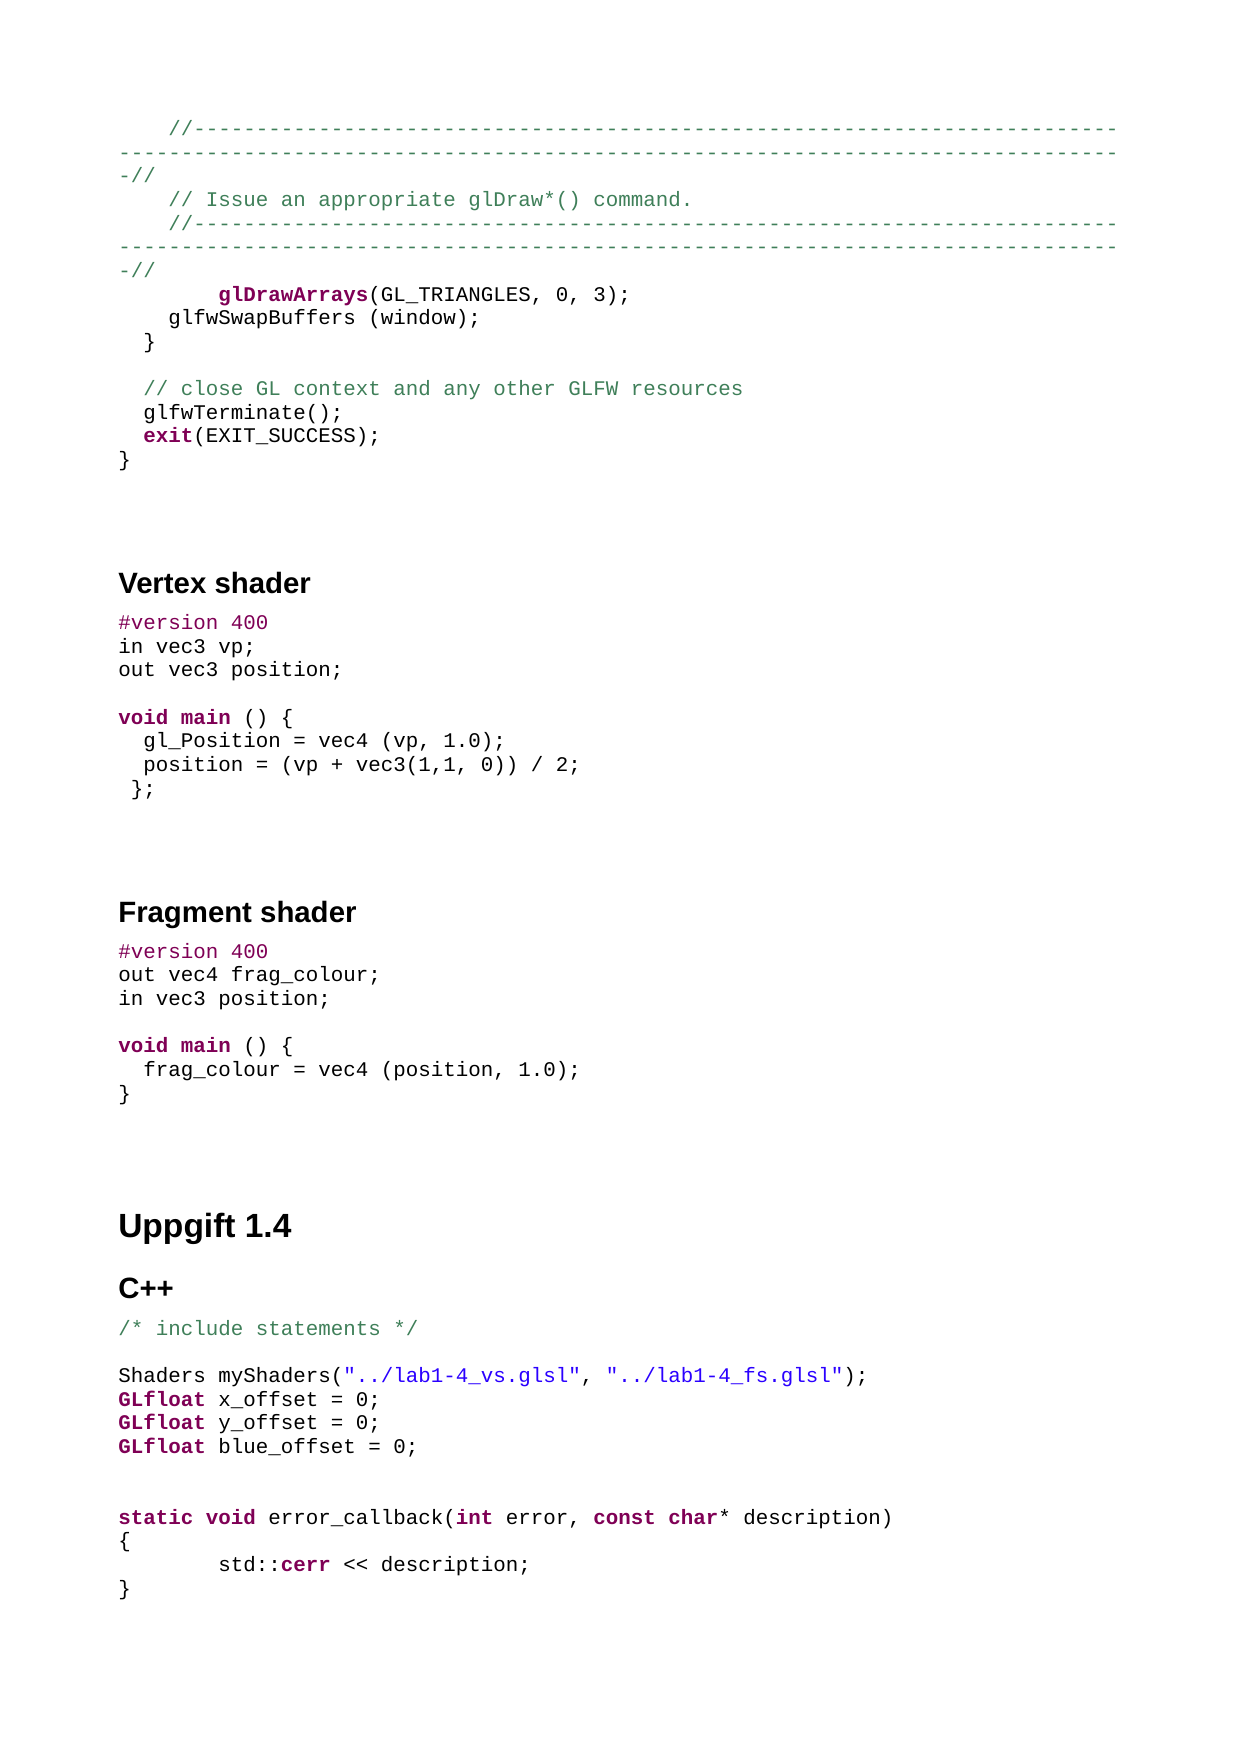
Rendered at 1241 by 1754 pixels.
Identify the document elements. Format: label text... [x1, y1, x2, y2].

subtitle Fragment shader [118, 894, 1122, 928]
text in vec3 position; [118, 988, 1122, 1012]
text #version 400 [118, 612, 1122, 636]
subtitle Vertex shader [118, 566, 1122, 600]
text out vec4 frag_colour; [118, 964, 1122, 988]
text } [118, 1083, 1122, 1106]
text std::cerr << description; [118, 1554, 1122, 1578]
text void main () { [118, 707, 1122, 730]
text frag_colour = vec4 (position, 1.0); [118, 1059, 1122, 1083]
text }; [118, 778, 1122, 801]
text //-----------------------------------------------------------------------------------------------------------------------------------------------------------// [118, 118, 1122, 189]
text /* include statements */ [118, 1318, 1122, 1341]
text static void error_callback(int error, const char* description) [118, 1507, 1122, 1530]
text out vec3 position; [118, 659, 1122, 683]
text glfwSwapBuffers (window); [118, 307, 1122, 331]
text //-----------------------------------------------------------------------------------------------------------------------------------------------------------// [118, 213, 1122, 284]
text exit(EXIT_SUCCESS); [118, 426, 1122, 449]
text gl_Position = vec4 (vp, 1.0); [118, 730, 1122, 754]
text // Issue an appropriate glDraw*() command. [118, 189, 1122, 213]
text GLfloat x_offset = 0; [118, 1388, 1122, 1412]
text Shaders myShaders("../lab1-4_vs.glsl", "../lab1-4_fs.glsl"); [118, 1365, 1122, 1388]
text } [118, 1578, 1122, 1601]
subtitle Uppgift 1.4 [118, 1206, 1122, 1244]
text GLfloat blue_offset = 0; [118, 1436, 1122, 1459]
text #version 400 [118, 941, 1122, 964]
text GLfloat y_offset = 0; [118, 1412, 1122, 1436]
text } [118, 449, 1122, 473]
text in vec3 vp; [118, 636, 1122, 659]
text void main () { [118, 1035, 1122, 1059]
subtitle C++ [118, 1271, 1122, 1305]
text glfwTerminate(); [118, 402, 1122, 426]
text // close GL context and any other GLFW resources [118, 378, 1122, 402]
text } [118, 331, 1122, 354]
text { [118, 1530, 1122, 1554]
text position = (vp + vec3(1,1, 0)) / 2; [118, 754, 1122, 778]
text glDrawArrays(GL_TRIANGLES, 0, 3); [118, 284, 1122, 307]
